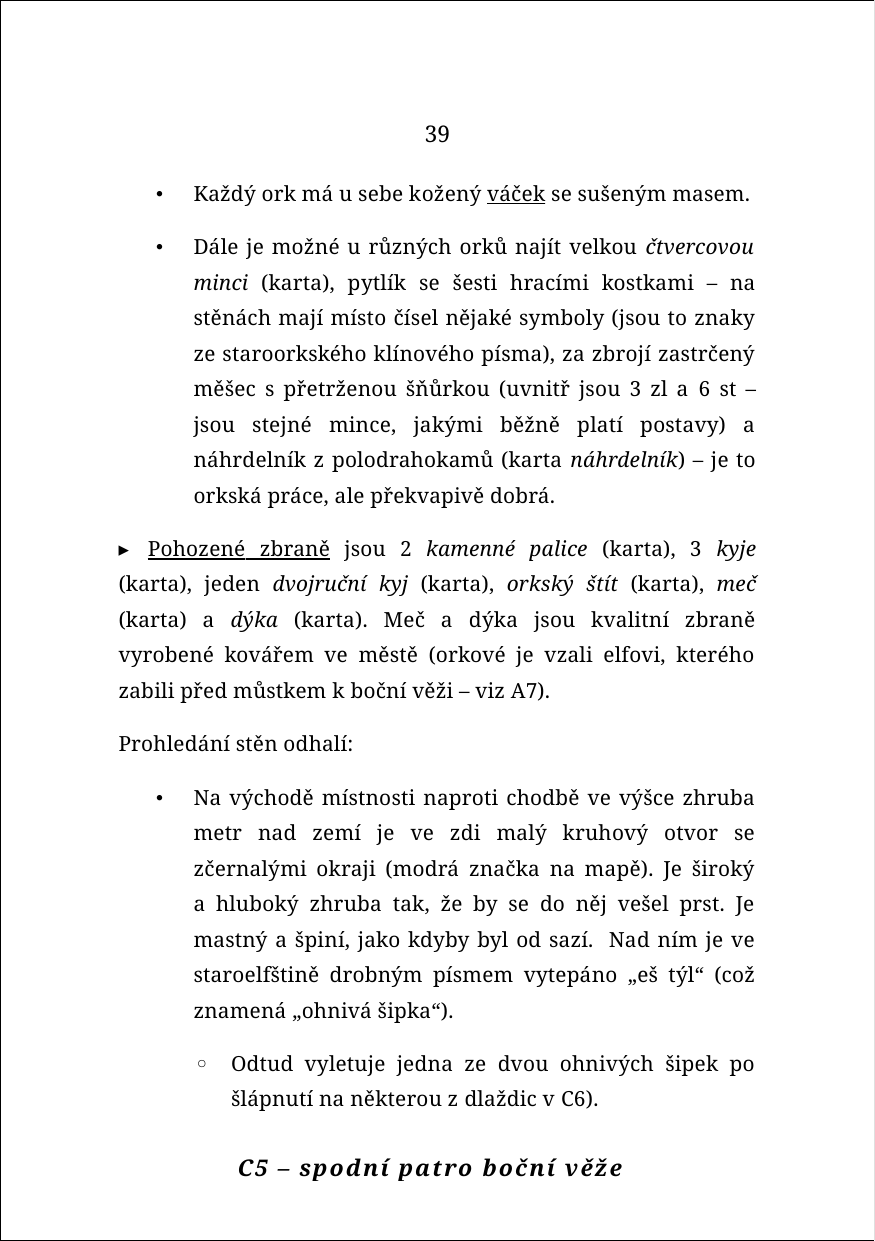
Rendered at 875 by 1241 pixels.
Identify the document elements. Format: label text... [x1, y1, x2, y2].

list Na východě místnosti naproti chodbě ve výšce zhruba metr nad zemí je ve zdi malý kruhový otvor se zčernalými okraji (modrá značka na mapě). Je široký a⁠ hluboký zhruba tak, že by se do něj vešel prst. Je mastný a⁠ špiní, jako kdyby byl od sazí. Nad ním je ve staroelfštině drobným písmem vytepáno „eš týl“ (což znamená „ohnivá šipka“). [156, 783, 756, 1024]
list Odtud vyletuje jedna ze dvou ohnivých šipek po šlápnutí na některou z⁠ dlaždic v⁠ C6). [193, 1049, 756, 1113]
list Dále je možné u různých orků najít velkou čtvercovou minci (karta), pytlík se šesti hracími kostkami – na stěnách mají místo čísel nějaké symboly (jsou to znaky ze staroorkského klínového písma), za zbrojí zastrčený měšec s⁠ přetrženou šňůrkou (uvnitř jsou 3 zl a⁠ 6 st – jsou stejné mince, jakými běžně platí postavy) a náhrdelník z⁠ polodrahokamů (karta náhrdelník) – je to orkská práce, ale překvapivě dobrá. [156, 232, 756, 509]
text Prohledání stěn odhalí: [118, 729, 756, 758]
text ▸ Pohozené⁠ zbraně jsou 2 kamenné palice (karta), 3 kyje (karta), jeden dvojruční kyj (karta), orkský štít (karta), meč (karta) a⁠ dýka (karta). Meč a⁠ dýka jsou kvalitní zbraně vyrobené kovářem ve městě (orkové je vzali elfovi, kterého zabili před můstkem k⁠ boční věži – viz A7). [118, 534, 756, 704]
list Každý ork má u sebe kožený váček se sušeným masem. [156, 179, 756, 207]
